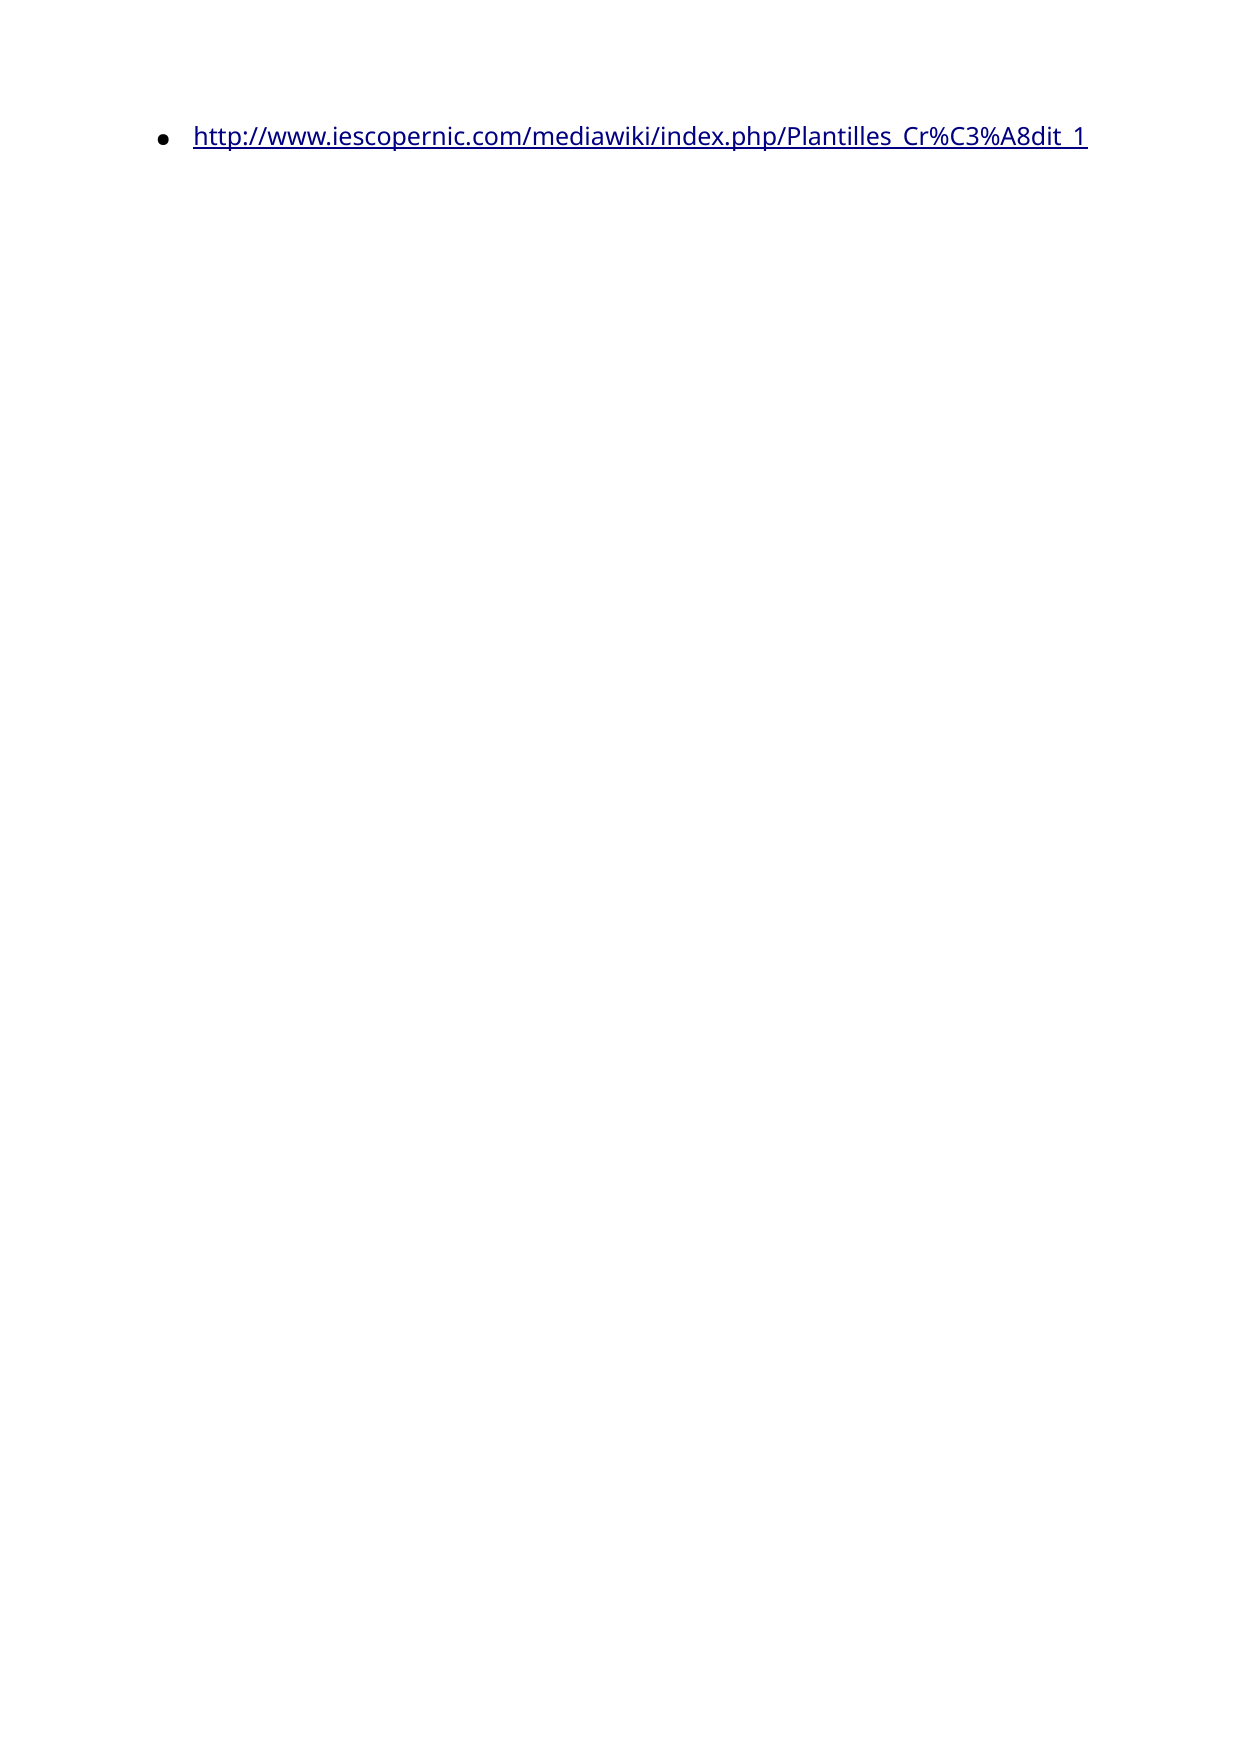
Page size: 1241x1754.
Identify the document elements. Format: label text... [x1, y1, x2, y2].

list http://www.iescopernic.com/mediawiki/index.php/Plantilles_Cr%C3%A8dit_1 [156, 118, 1122, 152]
